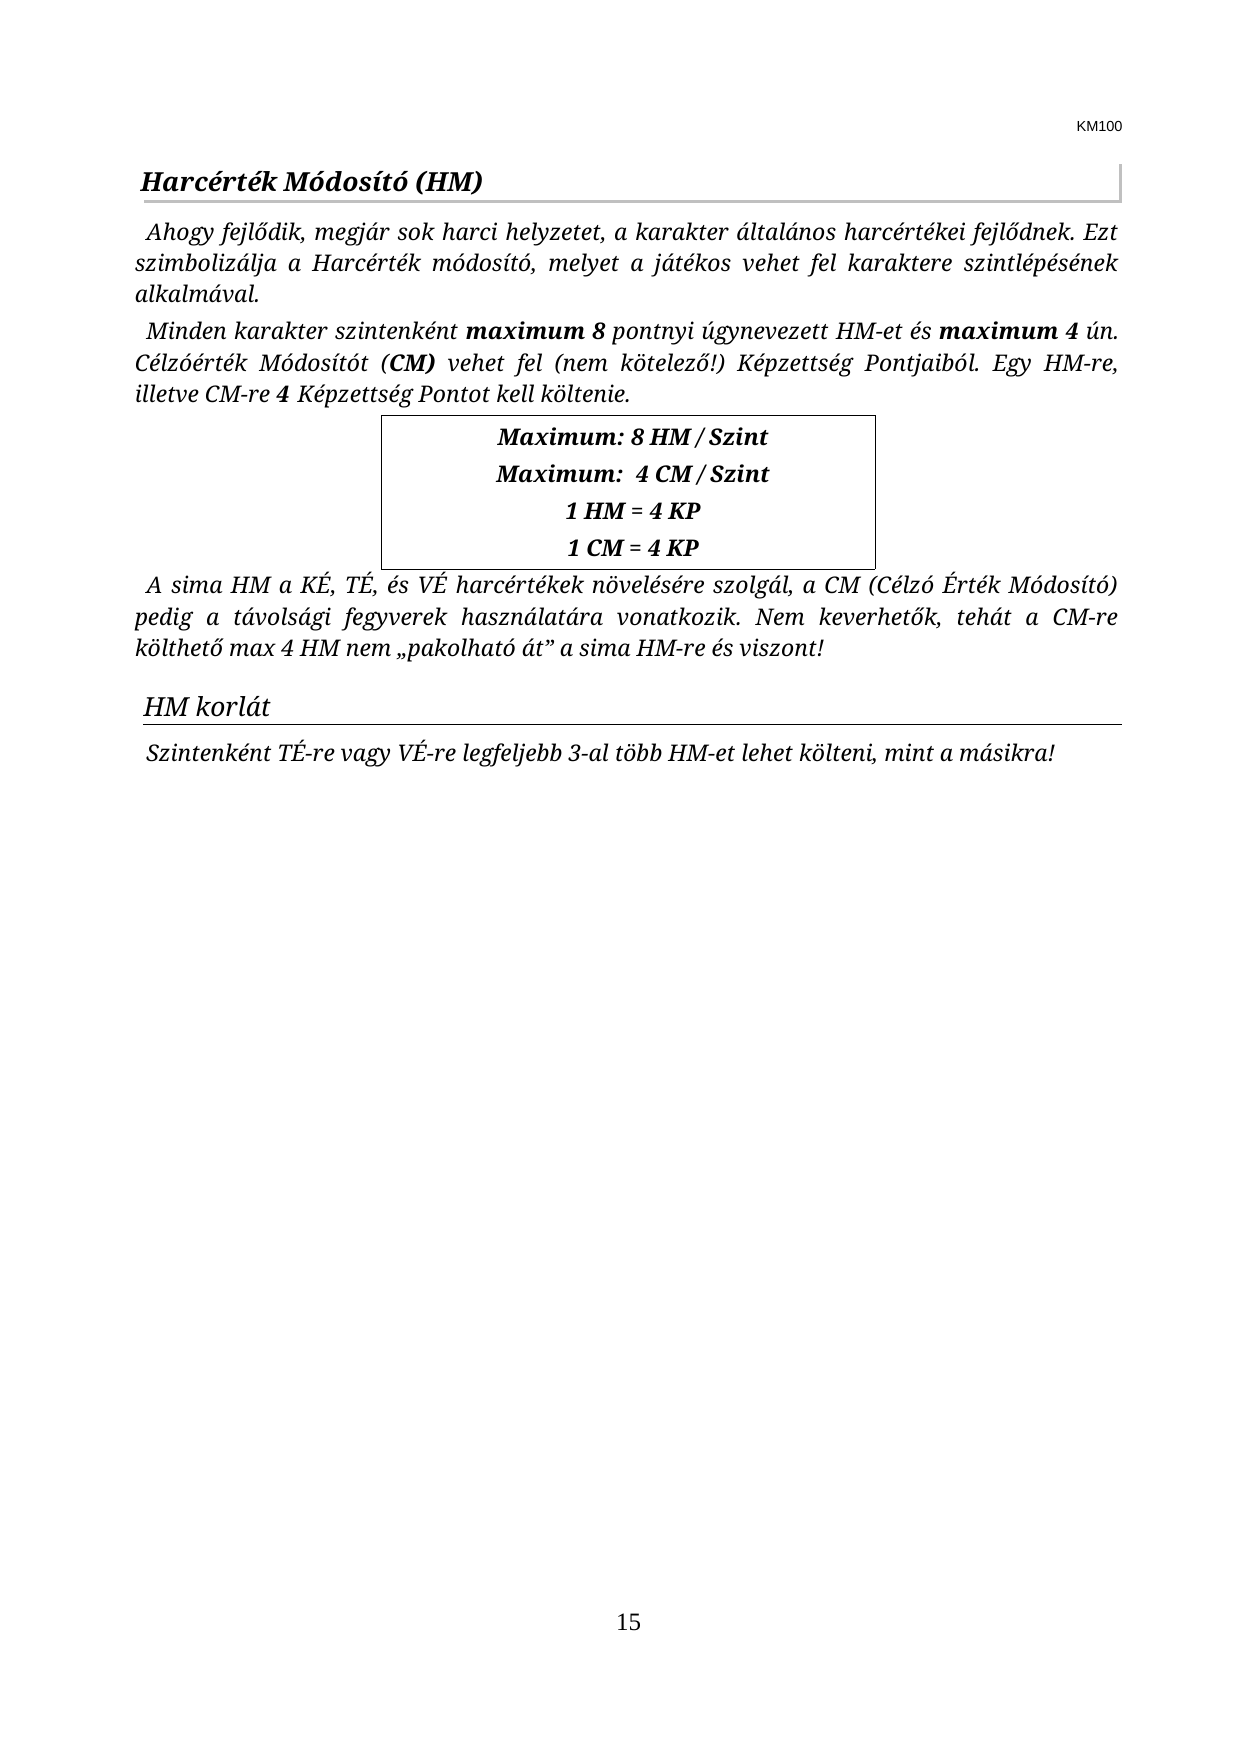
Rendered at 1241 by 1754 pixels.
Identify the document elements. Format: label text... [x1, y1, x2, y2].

table_header Maximum: 8 HM / Szint Maximum: 4 CM / Szint 1 HM = 4 KP 1 CM = 4 KP [382, 416, 875, 569]
subtitle Harcérték Módosító (HM) [140, 164, 1118, 199]
text Minden karakter szintenként maximum 8 pontnyi úgynevezett HM-et és maximum 4 ún. Célzóérték Módosítót (CM) vehet fel (nem kötelező!) Képzettség Pontjaiból. Egy HM-re, illetve CM-re 4 Képzettség Pontot kell költenie. [134, 315, 1122, 409]
subtitle HM korlát [143, 688, 1122, 724]
text Ahogy fejlődik, megjár sok harci helyzetet, a karakter általános harcértékei fejlődnek. Ezt szimbolizálja a Harcérték módosító, melyet a játékos vehet fel karaktere szintlépésének alkalmával. [134, 216, 1122, 309]
text Szintenként TÉ-re vagy VÉ-re legfeljebb 3-al több HM-et lehet költeni, mint a másikra! [134, 737, 1122, 768]
text A sima HM a KÉ, TÉ, és VÉ harcértékek növelésére szolgál, a CM (Célzó Érték Módosító) pedig a távolsági fegyverek használatára vonatkozik. Nem keverhetők, tehát a CM-re költhető max 4 HM nem „pakolható át” a sima HM-re és viszont! [134, 569, 1122, 663]
